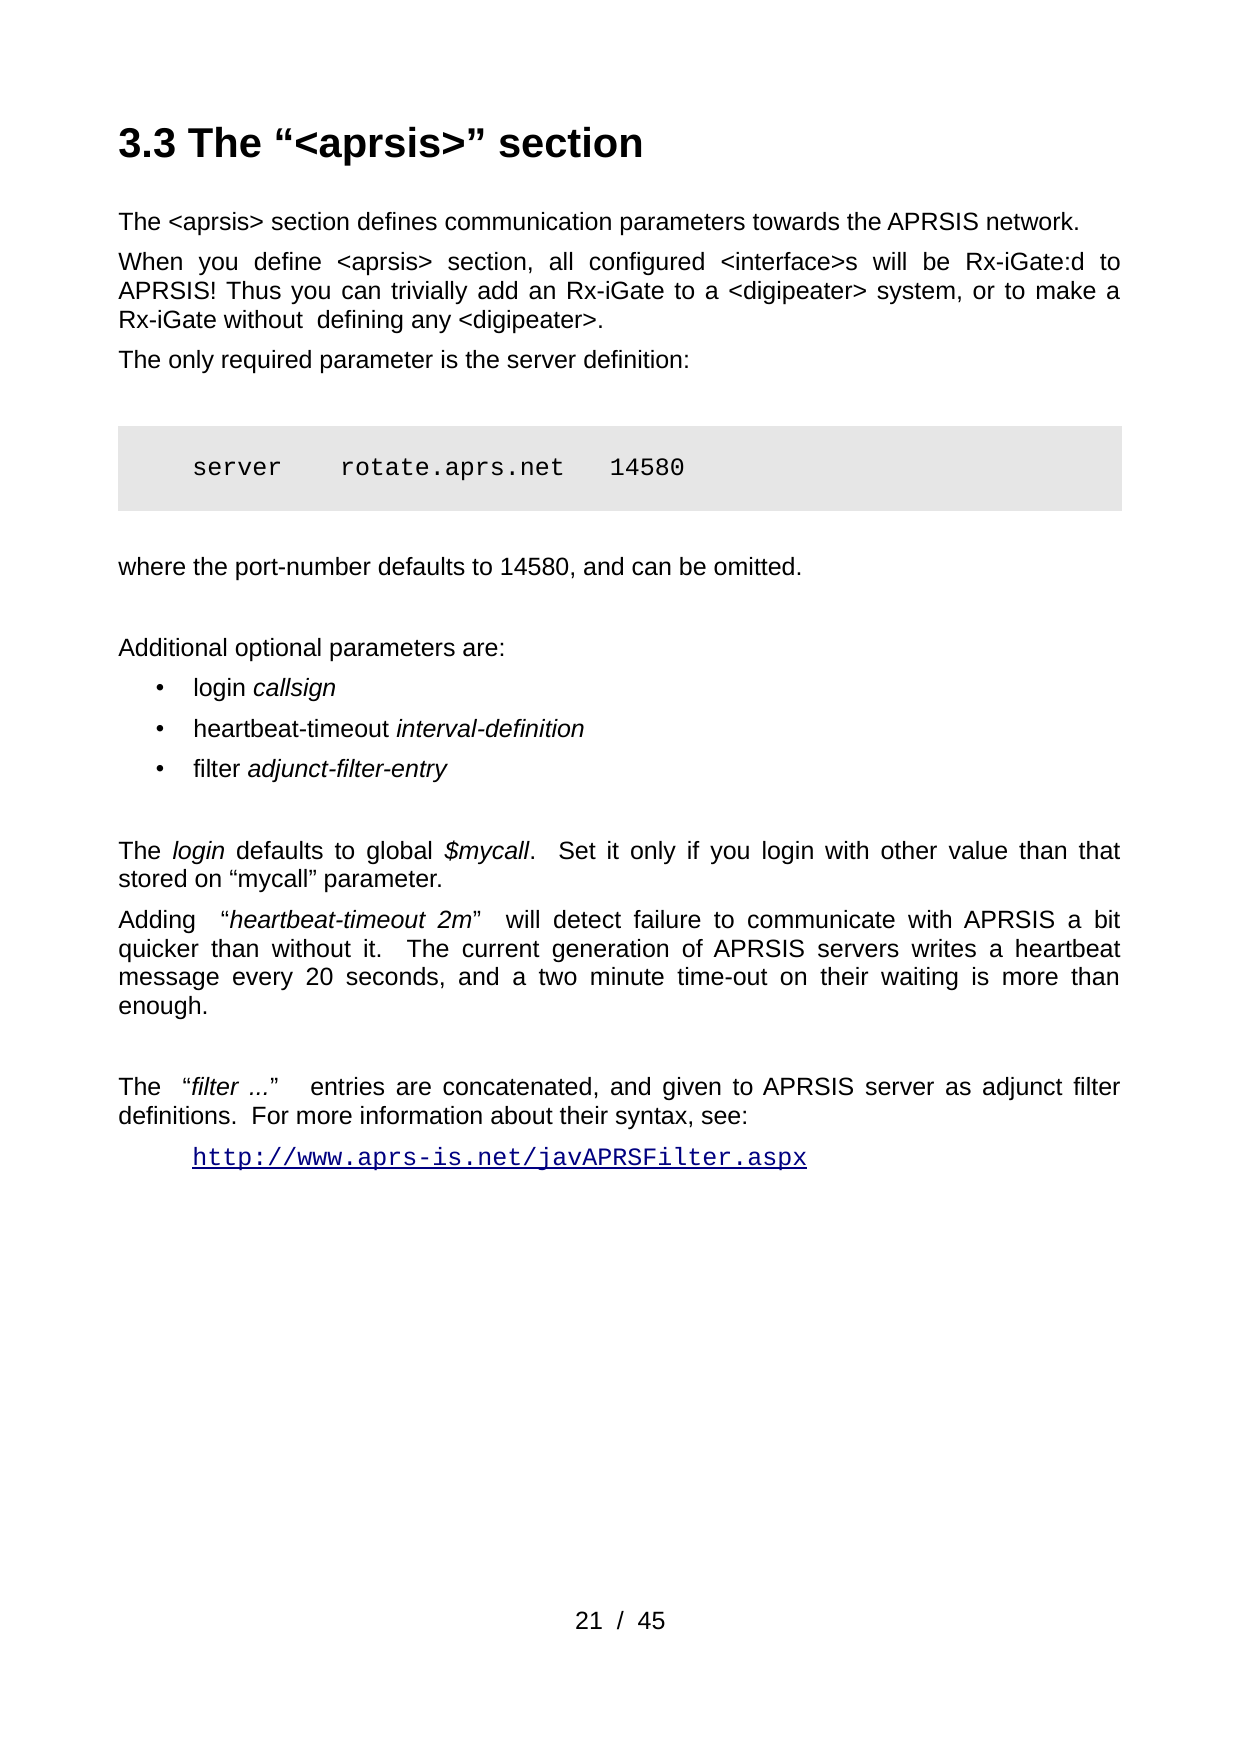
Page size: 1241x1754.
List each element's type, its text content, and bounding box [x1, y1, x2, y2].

text Additional optional parameters are: [118, 633, 1122, 661]
text Adding “heartbeat-timeout 2m” will detect failure to communicate with APRSIS a bit quicker than without it. The current generation of APRSIS servers writes a heartbeat message every 20 seconds, and a two minute time-out on their waiting is more than enough. [118, 905, 1122, 1020]
list heartbeat-timeout interval-definition [156, 714, 1122, 743]
text http://www.aprs-is.net/javAPRSFilter.aspx [118, 1141, 1122, 1172]
text The only required parameter is the server definition: [118, 345, 1122, 374]
text server rotate.aprs.net 14580 [118, 454, 1122, 483]
list filter adjunct-filter-entry [156, 754, 1122, 783]
text The “filter ...” entries are concatenated, and given to APRSIS server as adjunct filter definitions. For more information about their syntax, see: [118, 1072, 1122, 1130]
text where the port-number defaults to 14580, and can be omitted. [118, 552, 1122, 580]
text The <aprsis> section defines communication parameters towards the APRSIS network. [118, 207, 1122, 235]
text When you define <aprsis> section, all configured <interface>s will be Rx-iGate:d to APRSIS! Thus you can trivially add an Rx-iGate to a <digipeater> system, or to make a Rx-iGate without defining any <digipeater>. [118, 247, 1122, 333]
subtitle The “<aprsis>” section [118, 118, 1122, 166]
list login callsign [156, 673, 1122, 702]
text The login defaults to global $mycall. Set it only if you login with other value than that stored on “mycall” parameter. [118, 836, 1122, 893]
